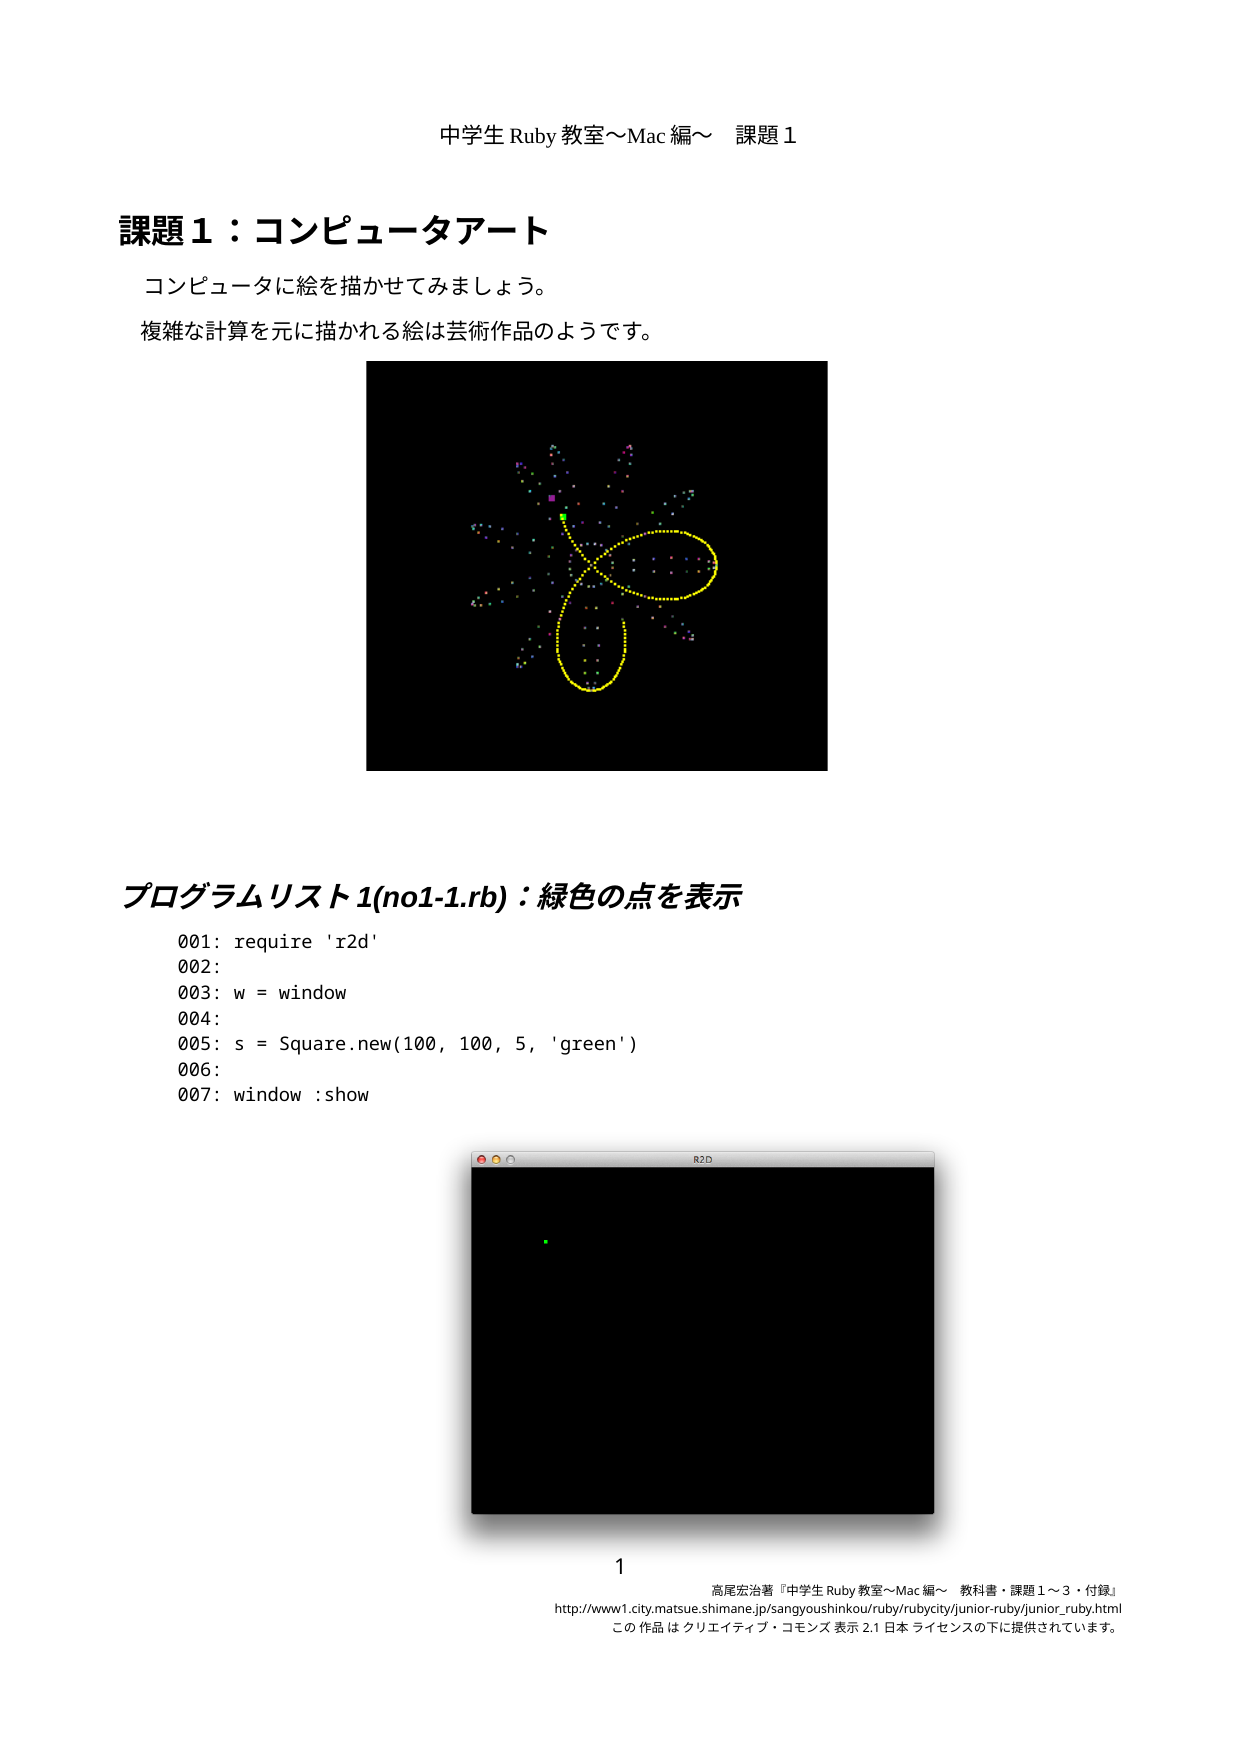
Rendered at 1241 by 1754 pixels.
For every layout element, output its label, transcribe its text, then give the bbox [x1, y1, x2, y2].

picture [366, 361, 828, 771]
picture [430, 1126, 975, 1571]
text 007: window :show [177, 1081, 1122, 1107]
text 001: require 'r2d' [177, 928, 1122, 954]
subtitle プログラムリスト1(no1-1.rb)：緑色の点を表示 [118, 873, 1122, 916]
subtitle 課題１：コンピュータアート [118, 204, 1122, 253]
text 複雑な計算を元に描かれる絵は芸術作品のようです。 [118, 314, 1122, 346]
text 005: s = Square.new(100, 100, 5, 'green') [177, 1030, 1122, 1056]
text コンピュータに絵を描かせてみましょう。 [118, 265, 1122, 302]
text 003: w = window [177, 979, 1122, 1005]
text 004: [177, 1005, 1122, 1030]
text 002: [177, 954, 1122, 979]
text 006: [177, 1056, 1122, 1081]
